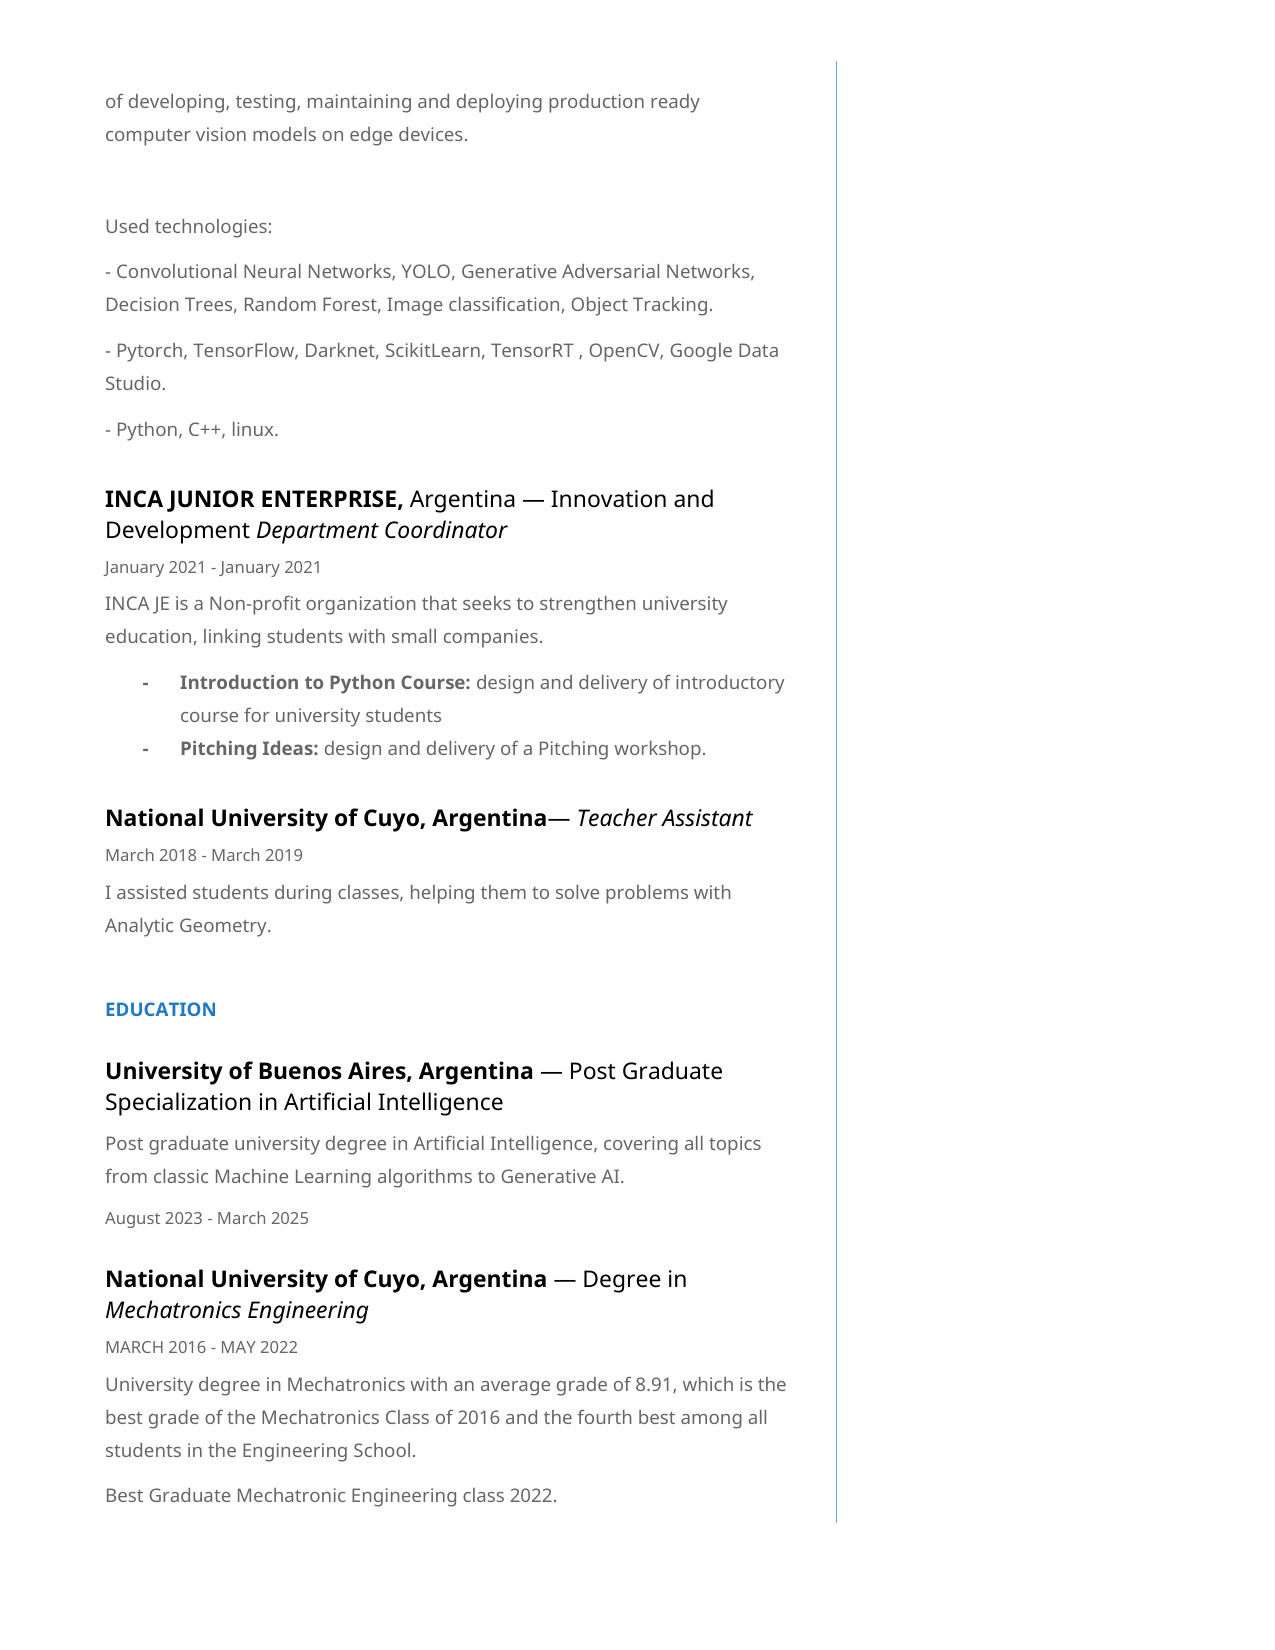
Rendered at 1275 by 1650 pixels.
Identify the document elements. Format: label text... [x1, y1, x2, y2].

table_cell of developing, testing, maintaining and deploying production ready computer vision models on edge devices. Used technologies: - Convolutional Neural Networks, YOLO, Generative Adversarial Networks, Decision Trees, Random Forest, Image classification, Object Tracking. - Pytorch, TensorFlow, Darknet, ScikitLearn, TensorRT , OpenCV, Google Data Studio. - Python, C++, linux. INCA JUNIOR ENTERPRISE, Argentina — Innovation and Development Department Coordinator January 2021 - January 2021 INCA JE is a Non-profit organization that seeks to strengthen university education, linking students with small companies. Introduction to Python Course: design and delivery of introductory course for university students Pitching Ideas: design and delivery of a Pitching workshop. National University of Cuyo, Argentina— Teacher Assistant March 2018 - March 2019 I assisted students during classes, helping them to solve problems with Analytic Geometry. EDUCATION University of Buenos Aires, Argentina — Post Graduate Specialization in Artificial Intelligence Post graduate university degree in Artificial Intelligence, covering all topics from classic Machine Learning algorithms to Generative AI. August 2023 - March 2025 National University of Cuyo, Argentina — Degree in Mechatronics Engineering MARCH 2016 - MAY 2022 University degree in Mechatronics with an average grade of 8.91, which is the best grade of the Mechatronics Class of 2016 and the fourth best among all students in the Engineering School. Best Graduate Mechatronic Engineering class 2022. [90, 61, 836, 1523]
table_cell [837, 60, 1181, 1523]
